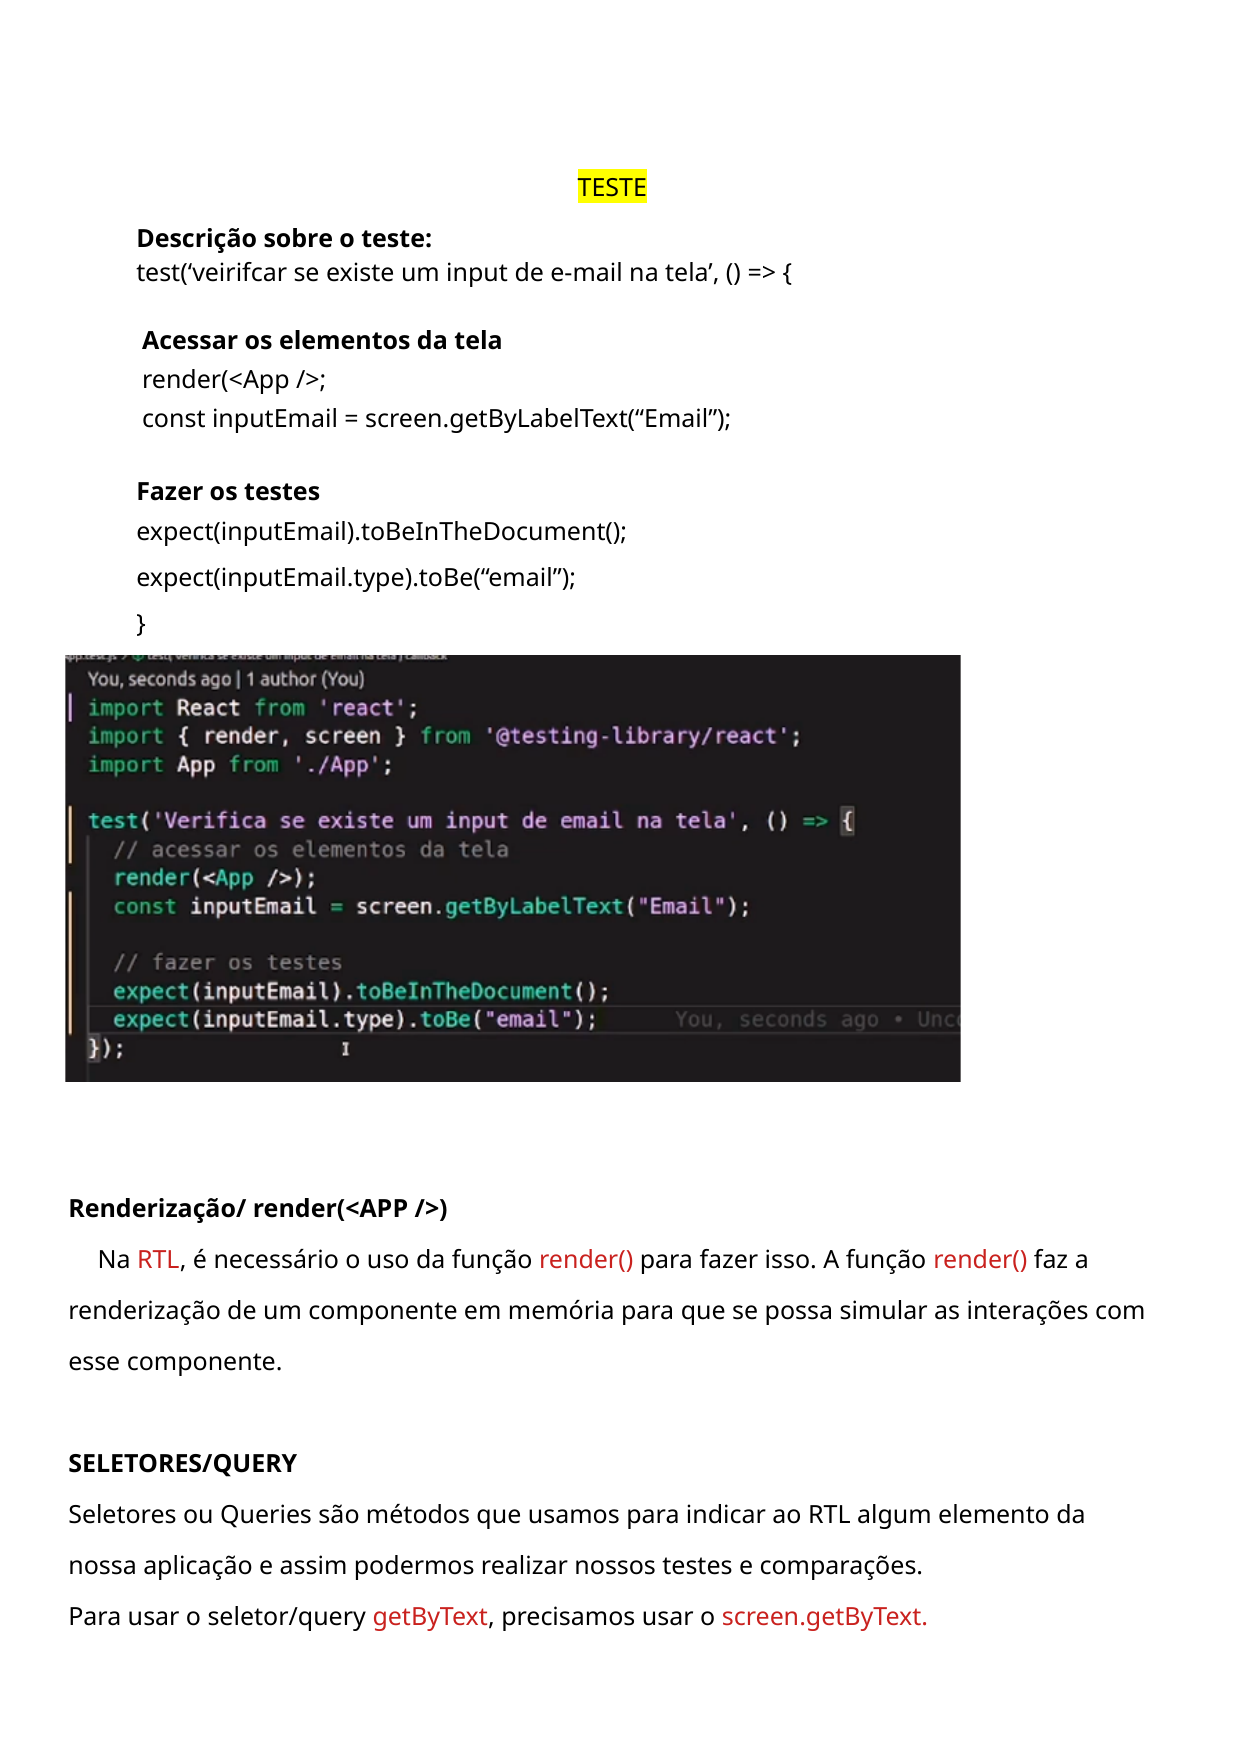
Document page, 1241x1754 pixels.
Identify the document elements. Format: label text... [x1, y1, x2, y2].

text Acessar os elementos da tela render(<App />; [142, 322, 1156, 396]
text expect(inputEmail).toBeInTheDocument(); [136, 514, 1156, 548]
text const inputEmail = screen.getByLabelText(“Email”); [142, 401, 1156, 435]
text } [136, 606, 1156, 674]
picture [65, 655, 961, 1082]
text Renderização/ render(<APP />) [68, 1190, 1156, 1224]
text Para usar o seletor/query getByText, precisamos usar o screen.getByText. [68, 1599, 1156, 1633]
text test(‘veirifcar se existe um input de e-mail na tela’, () => { [136, 254, 1156, 288]
text Fazer os testes [136, 474, 1156, 508]
text SELETORES/QUERY [68, 1446, 1156, 1479]
text expect(inputEmail.type).toBe(“email”); [136, 560, 1156, 594]
text Descrição sobre o teste: [136, 220, 1156, 254]
text TESTE [68, 169, 1156, 203]
text Seletores ou Queries são métodos que usamos para indicar ao RTL algum elemento da nossa aplicação e assim podermos realizar nossos testes e comparações. [68, 1497, 1156, 1582]
text Na RTL, é necessário o uso da função render() para fazer isso. A função render() faz a renderização de um componente em memória para que se possa simular as interações com esse componente. [68, 1241, 1156, 1377]
